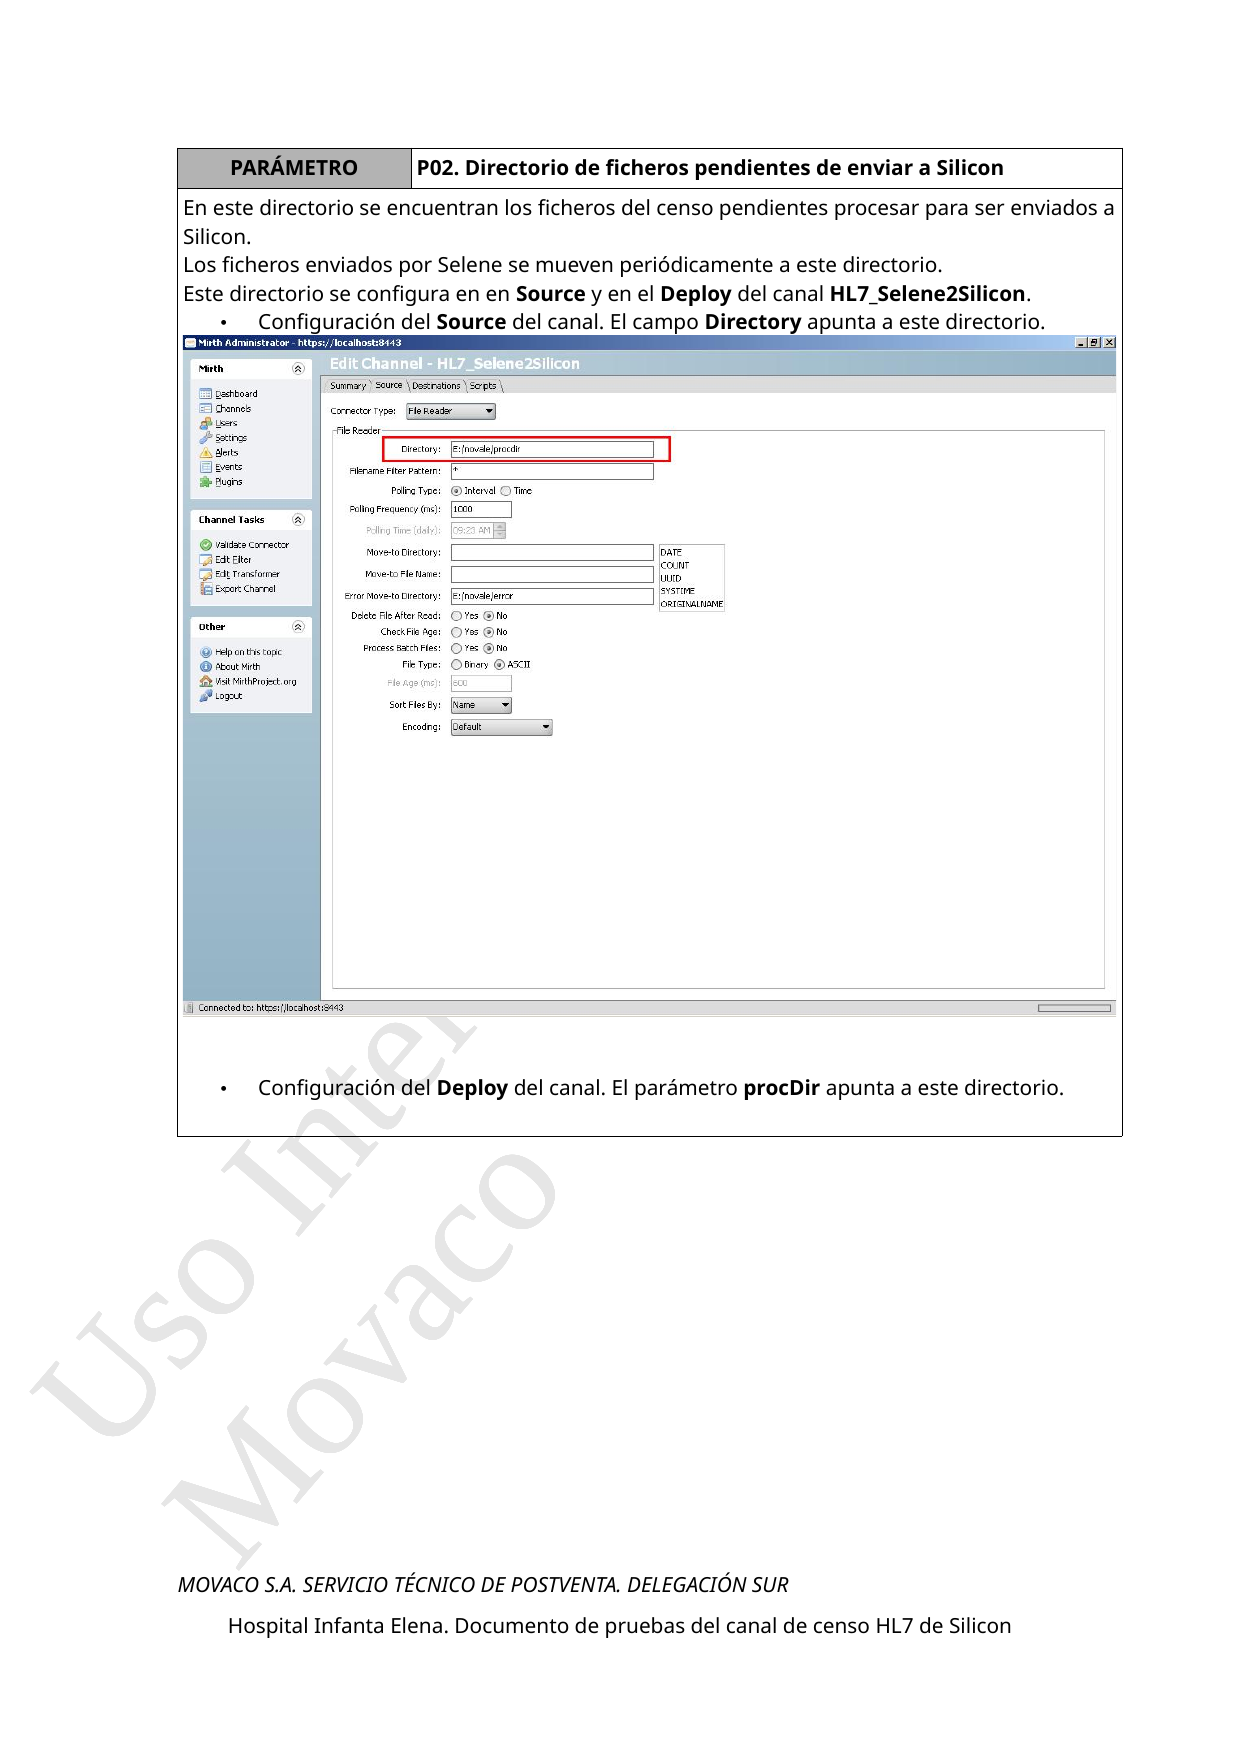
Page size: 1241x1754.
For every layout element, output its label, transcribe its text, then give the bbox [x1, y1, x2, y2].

table_header P02. Directorio de ficheros pendientes de enviar a Silicon [412, 149, 1122, 188]
table_cell En este directorio se encuentran los ficheros del censo pendientes procesar para ser enviados a Silicon. Los ficheros enviados por Selene se mueven periódicamente a este directorio. Este directorio se configura en en Source y en el Deploy del canal HL7_Selene2Silicon. Configuración del Source del canal. El campo Directory apunta a este directorio. Configuración del Deploy del canal. El parámetro procDir apunta a este directorio. [178, 189, 1122, 1136]
table_header PARÁMETRO [178, 149, 411, 188]
picture [182, 335, 1117, 1017]
